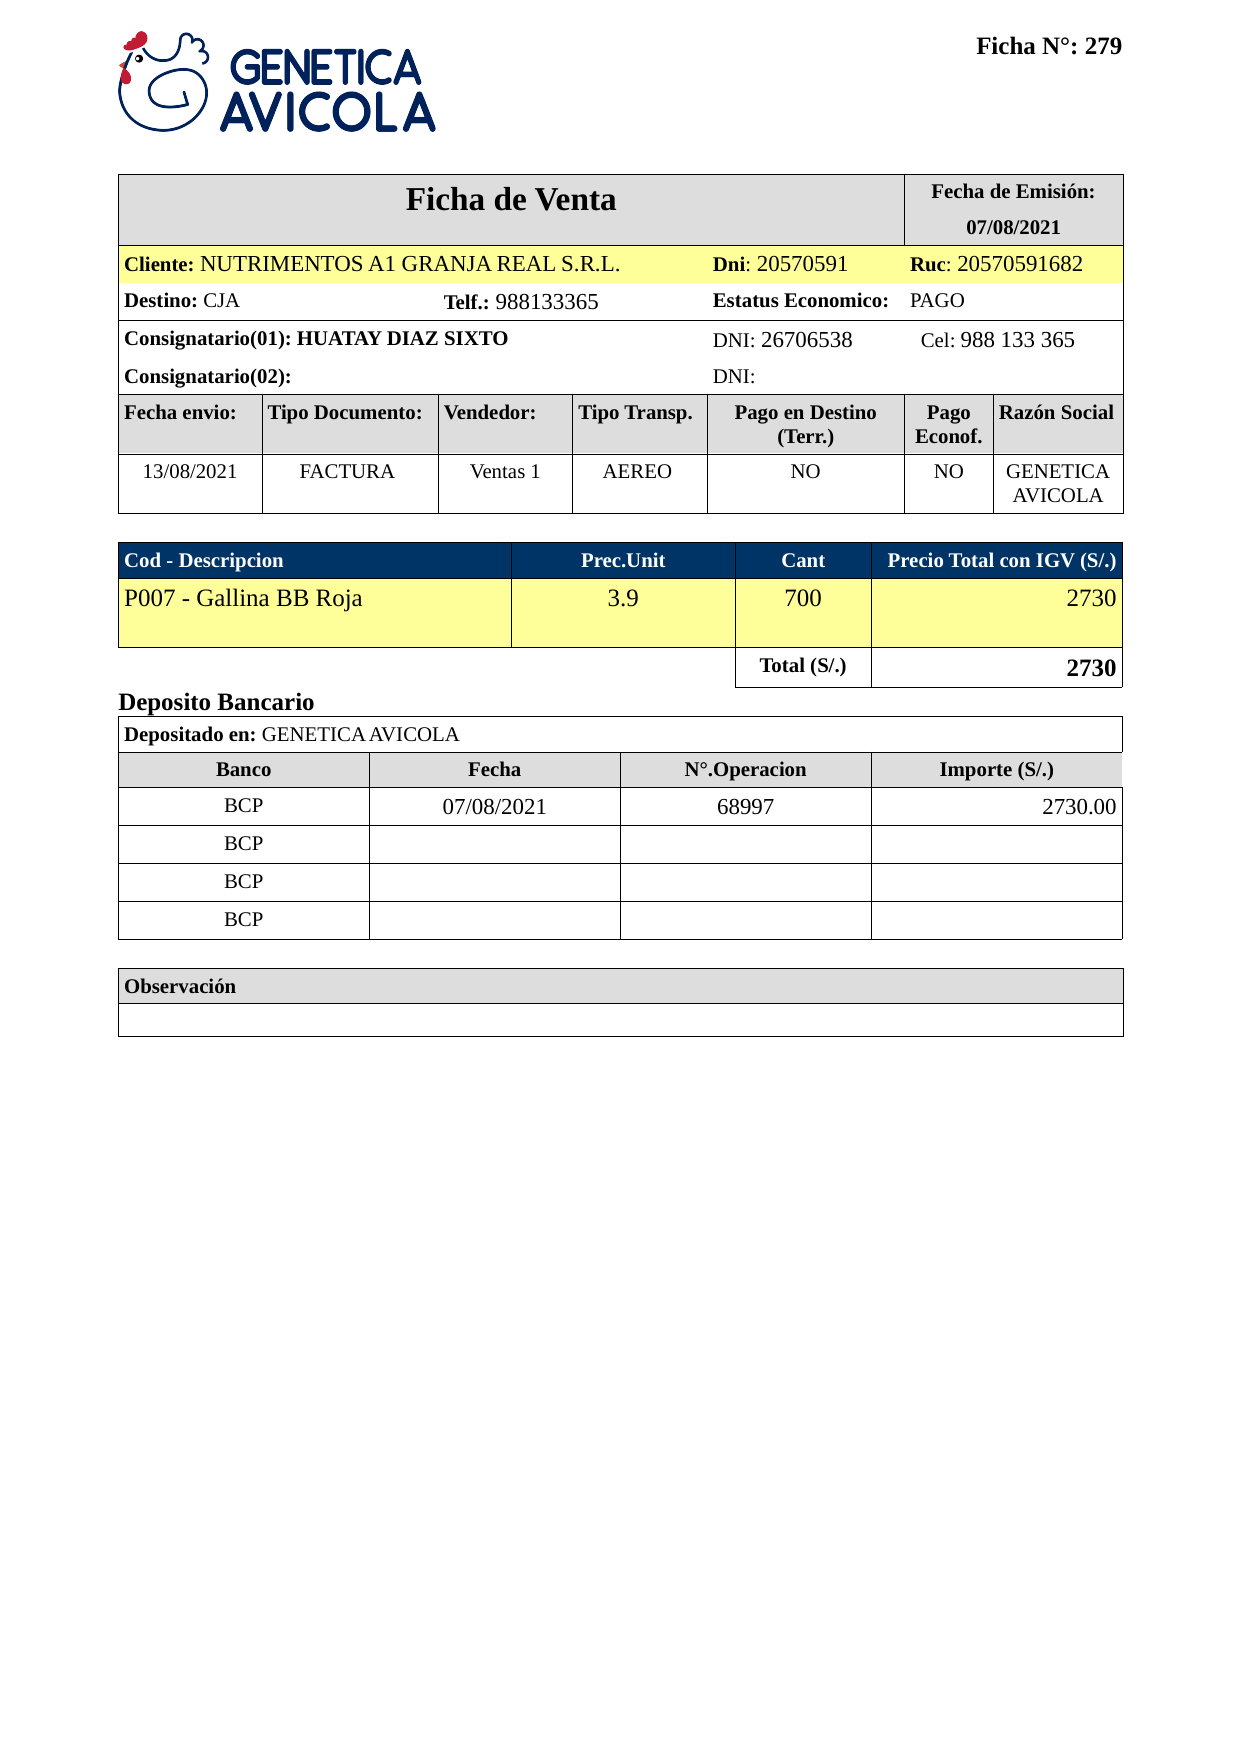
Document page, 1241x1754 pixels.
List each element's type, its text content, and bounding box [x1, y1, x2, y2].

table_cell [511, 648, 735, 687]
table_cell Fecha envio: [119, 395, 262, 453]
table_cell Destino: CJA [119, 283, 438, 320]
table_cell Cliente: NUTRIMENTOS A1 GRANJA REAL S.R.L. [119, 246, 707, 283]
table_cell BCP [119, 864, 369, 901]
table_cell [872, 864, 1122, 901]
picture [118, 31, 436, 132]
table_cell Total (S/.) [736, 648, 871, 687]
table_cell Ruc: 20570591682 [904, 246, 1123, 283]
table_cell 07/08/2021 [905, 209, 1123, 245]
table_cell Vendedor: [439, 395, 572, 453]
table_cell 07/08/2021 [370, 788, 620, 825]
table_cell 68997 [621, 788, 871, 825]
table_cell [872, 902, 1122, 939]
table_cell PAGO [904, 283, 1123, 320]
table_cell [872, 826, 1122, 863]
table_cell Razón Social [994, 395, 1123, 453]
table_header Ficha de Venta [119, 175, 904, 245]
table_cell Dni: 20570591 [707, 246, 904, 283]
table_cell Ventas 1 [439, 455, 572, 513]
table_cell Fecha [370, 753, 620, 787]
table_cell N°.Operacion [621, 753, 871, 787]
table_cell [621, 864, 871, 901]
table_cell AEREO [573, 455, 707, 513]
table_cell GENETICA AVICOLA [994, 455, 1123, 513]
table_cell [370, 826, 620, 863]
table_header Cod - Descripcion [119, 543, 511, 578]
table_cell DNI: 26706538 [707, 321, 915, 358]
table_header Depositado en: GENETICA AVICOLA [119, 717, 1122, 752]
table_cell [118, 648, 511, 687]
table_cell Consignatario(01): HUATAY DIAZ SIXTO [119, 321, 707, 358]
table_cell NO [708, 455, 904, 513]
table_cell BCP [119, 788, 369, 825]
table_cell Pago Econof. [905, 395, 993, 453]
table_cell 2730.00 [872, 788, 1122, 825]
table_cell Banco [119, 753, 369, 787]
table_cell Cel: 988 133 365 [915, 321, 1123, 358]
table_cell 13/08/2021 [119, 455, 262, 513]
table_cell 700 [736, 579, 871, 647]
table_cell 2730 [872, 648, 1122, 687]
table_header Precio Total con IGV (S/.) [872, 543, 1122, 578]
table_cell Importe (S/.) [872, 753, 1122, 787]
table_cell Tipo Documento: [263, 395, 438, 453]
table_header Fecha de Emisión: [905, 175, 1123, 209]
table_cell Telf.: 988133365 [438, 283, 707, 320]
table_cell DNI: [707, 358, 1123, 394]
table_cell [621, 902, 871, 939]
table_cell BCP [119, 902, 369, 939]
table_cell [370, 864, 620, 901]
table_cell P007 - Gallina BB Roja [119, 579, 511, 647]
table_cell Consignatario(02): [119, 358, 707, 394]
table_cell [621, 826, 871, 863]
table_cell 2730 [872, 579, 1122, 647]
table_cell BCP [119, 826, 369, 863]
table_cell Pago en Destino (Terr.) [708, 395, 904, 453]
text Deposito Bancario [118, 687, 1122, 716]
table_cell Tipo Transp. [573, 395, 707, 453]
table_cell FACTURA [263, 455, 438, 513]
table_header Observación [119, 969, 1123, 1003]
table_cell [119, 1004, 1123, 1036]
table_cell 3.9 [512, 579, 735, 647]
table_cell [370, 902, 620, 939]
table_header Prec.Unit [512, 543, 735, 578]
table_header Cant [736, 543, 871, 578]
table_cell NO [905, 455, 993, 513]
table_cell Estatus Economico: [707, 283, 904, 320]
